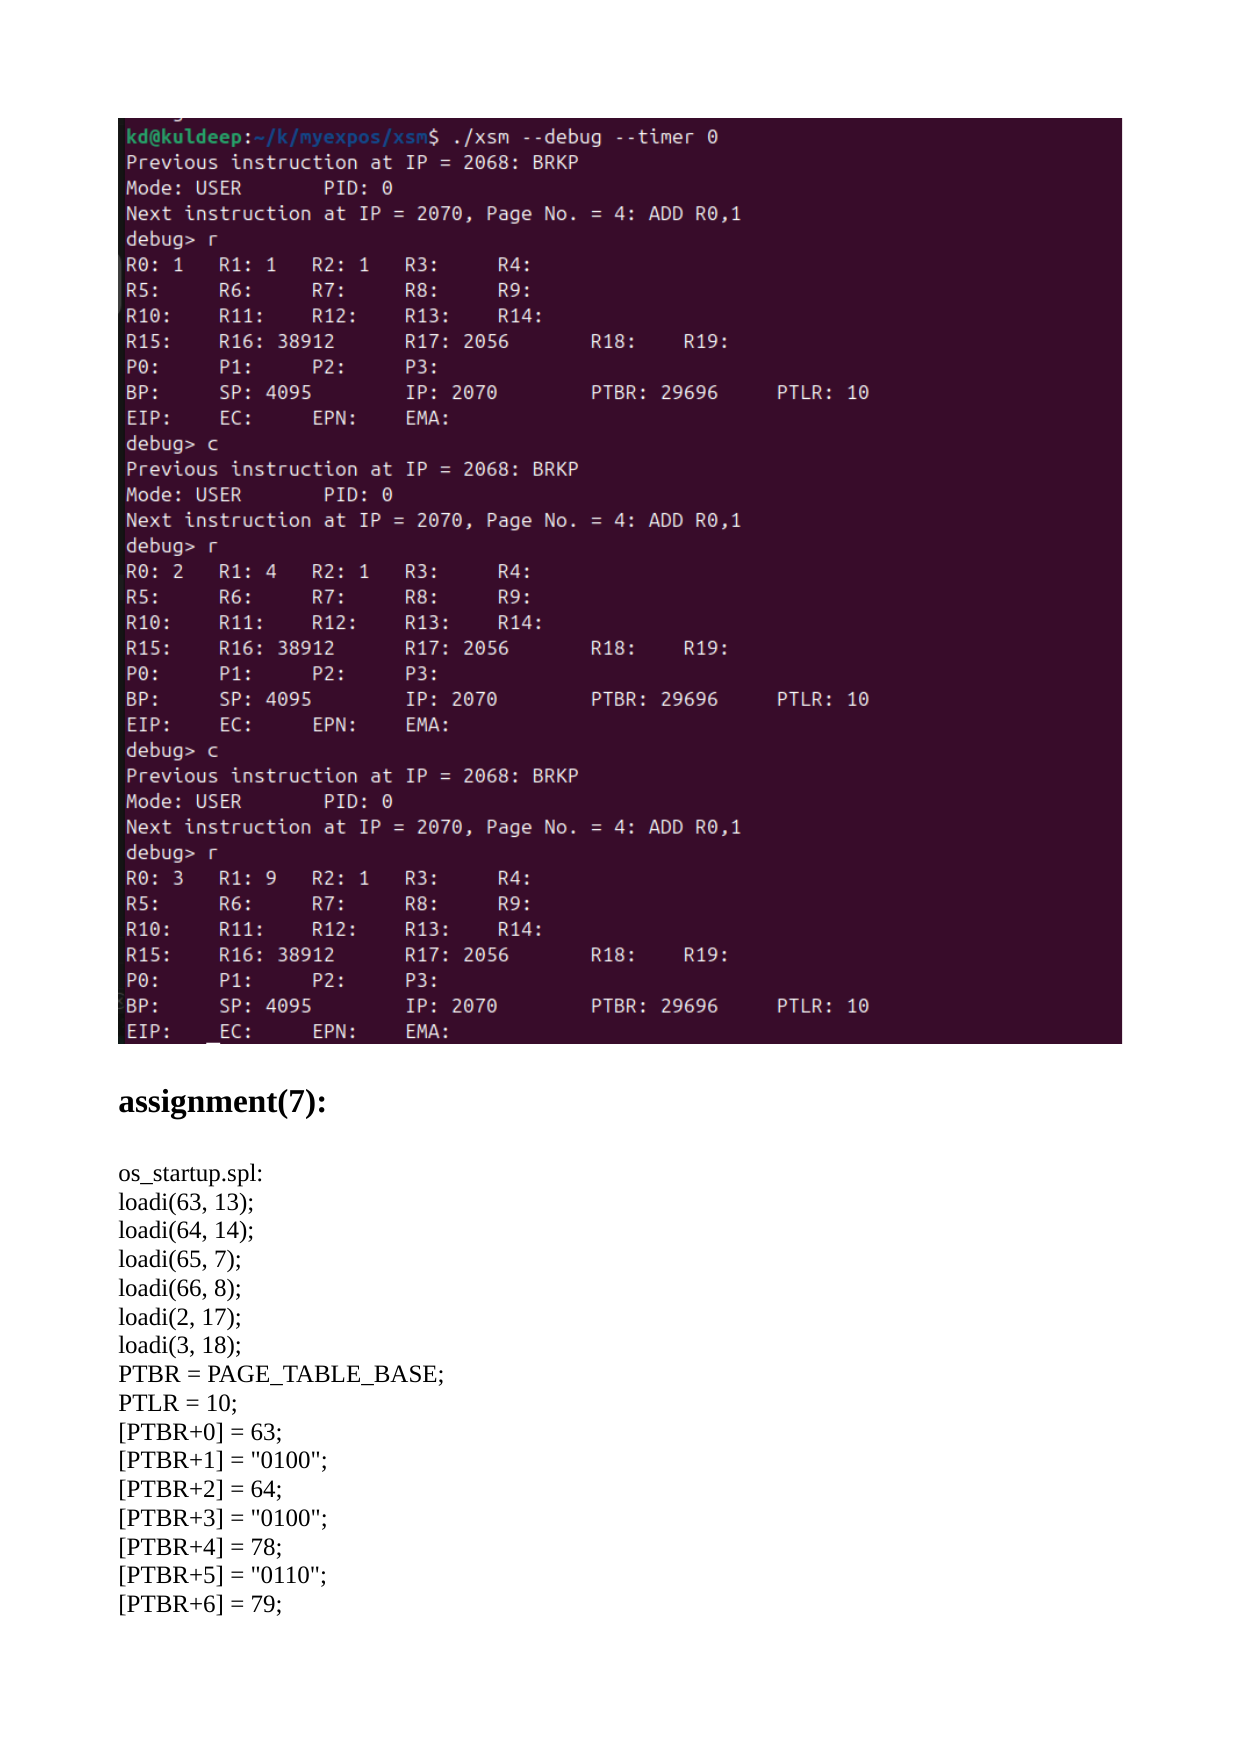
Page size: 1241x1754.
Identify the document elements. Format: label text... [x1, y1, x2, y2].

text [PTBR+0] = 63; [118, 1417, 1122, 1446]
text [PTBR+4] = 78; [118, 1532, 1122, 1561]
text loadi(65, 7); [118, 1244, 1122, 1273]
text PTBR = PAGE_TABLE_BASE; [118, 1359, 1122, 1388]
text [PTBR+1] = "0100"; [118, 1446, 1122, 1474]
text [PTBR+5] = "0110"; [118, 1561, 1122, 1589]
text os_startup.spl: [118, 1158, 1122, 1187]
text loadi(64, 14); [118, 1216, 1122, 1244]
text loadi(66, 8); [118, 1273, 1122, 1302]
picture [118, 118, 1123, 1044]
text [PTBR+6] = 79; [118, 1589, 1122, 1618]
text [PTBR+3] = "0100"; [118, 1503, 1122, 1532]
text [PTBR+2] = 64; [118, 1474, 1122, 1503]
text loadi(63, 13); [118, 1187, 1122, 1216]
text loadi(2, 17); [118, 1302, 1122, 1331]
text loadi(3, 18); [118, 1331, 1122, 1359]
text PTLR = 10; [118, 1388, 1122, 1417]
text assignment(7): [118, 1081, 1122, 1120]
